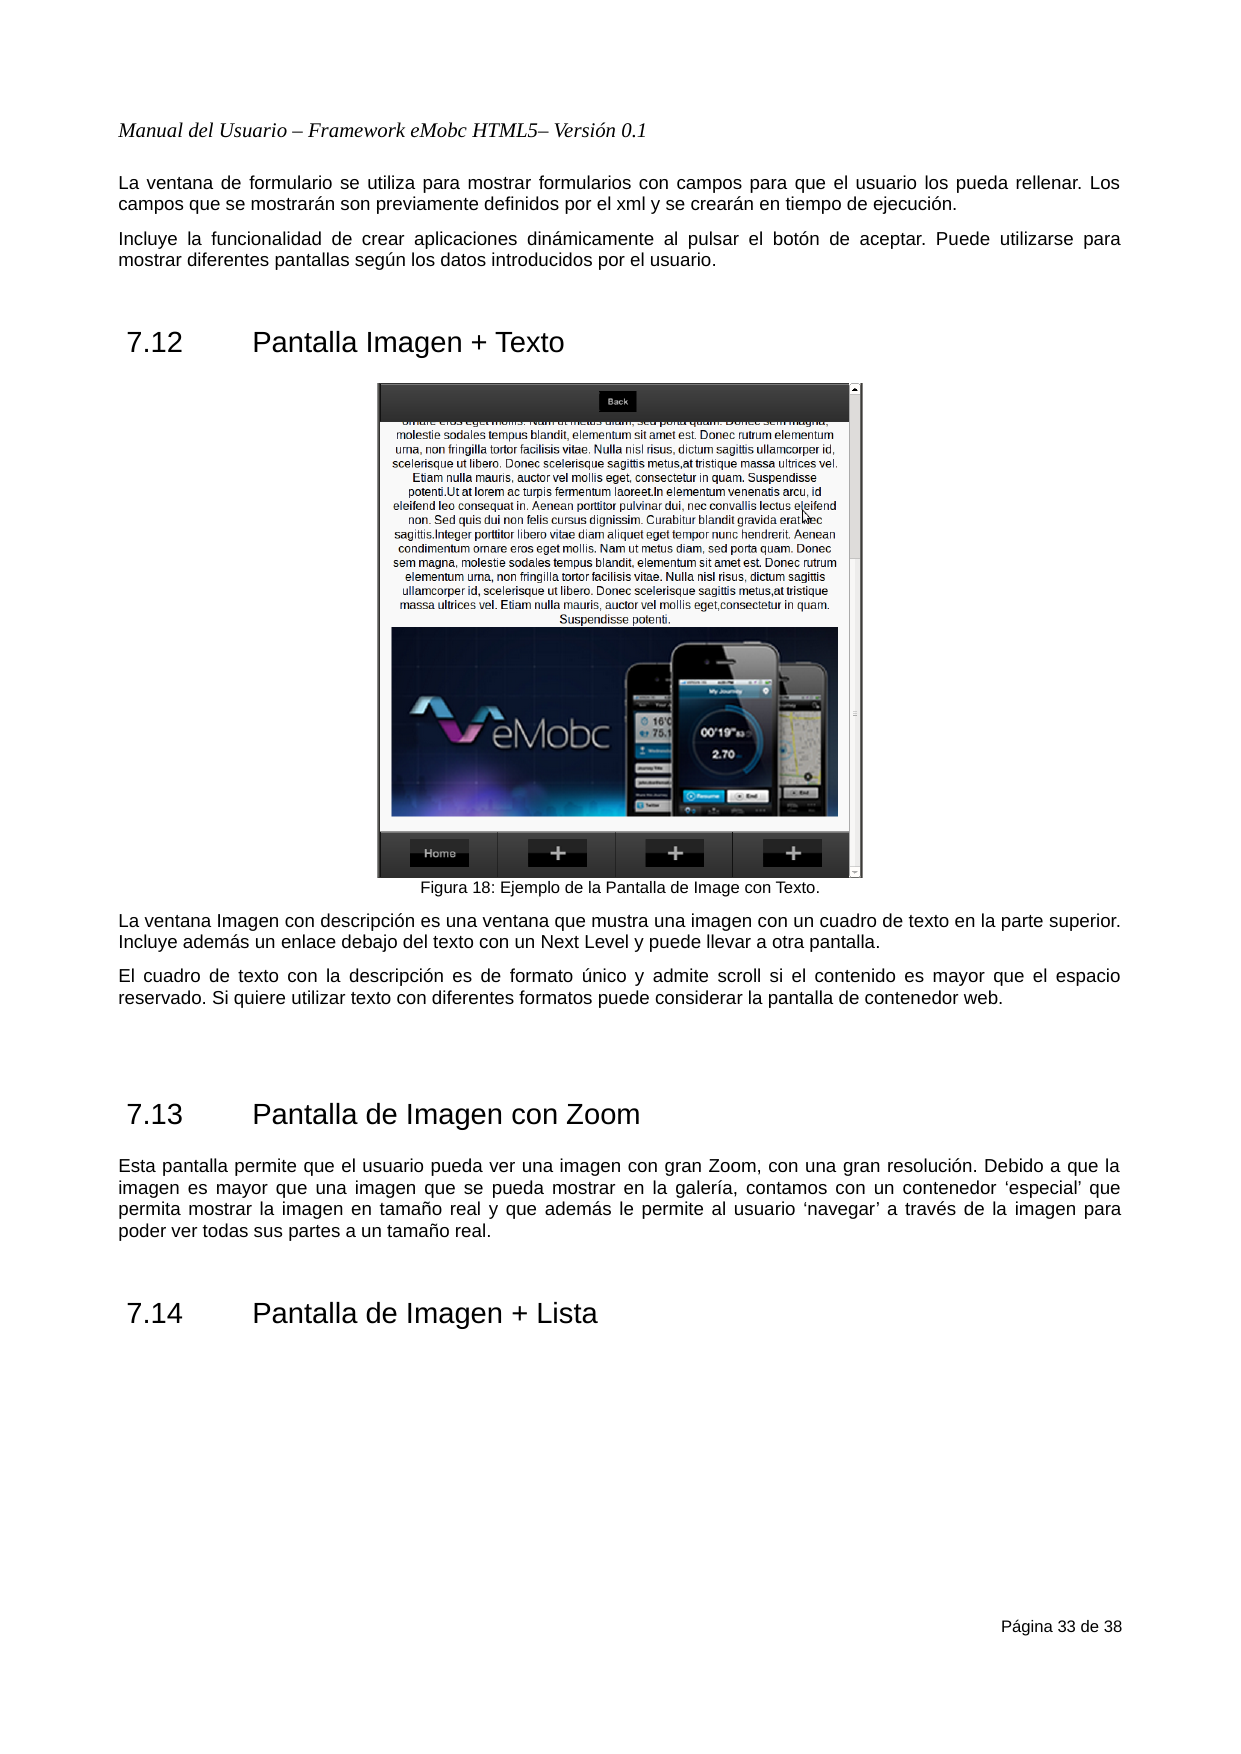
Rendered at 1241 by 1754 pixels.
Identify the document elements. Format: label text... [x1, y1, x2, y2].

text El cuadro de texto con la descripción es de formato único y admite scroll si el contenido es mayor que el espacio reservado. Si quiere utilizar texto con diferentes formatos puede considerar la pantalla de contenedor web. [118, 965, 1122, 1008]
subtitle Pantalla de Imagen con Zoom [118, 1097, 1122, 1131]
subtitle Pantalla Imagen + Texto [118, 325, 1122, 359]
text La ventana Imagen con descripción es una ventana que mustra una imagen con un cuadro de texto en la parte superior. Incluye además un enlace debajo del texto con un Next Level y puede llevar a otra pantalla. [118, 909, 1122, 953]
picture [377, 383, 863, 878]
text Esta pantalla permite que el usuario pueda ver una imagen con gran Zoom, con una gran resolución. Debido a que la imagen es mayor que una imagen que se pueda mostrar en la galería, contamos con un contenedor ‘especial’ que permita mostrar la imagen en tamaño real y que además le permite al usuario ‘navegar’ a través de la imagen para poder ver todas sus partes a un tamaño real. [118, 1155, 1122, 1241]
text Figura 18: Ejemplo de la Pantalla de Image con Texto. [118, 407, 1122, 897]
text Incluye la funcionalidad de crear aplicaciones dinámicamente al pulsar el botón de aceptar. Puede utilizarse para mostrar diferentes pantallas según los datos introducidos por el usuario. [118, 227, 1122, 270]
subtitle Pantalla de Imagen + Lista [118, 1296, 1122, 1330]
text La ventana de formulario se utiliza para mostrar formularios con campos para que el usuario los pueda rellenar. Los campos que se mostrarán son previamente definidos por el xml y se crearán en tiempo de ejecución. [118, 172, 1122, 215]
